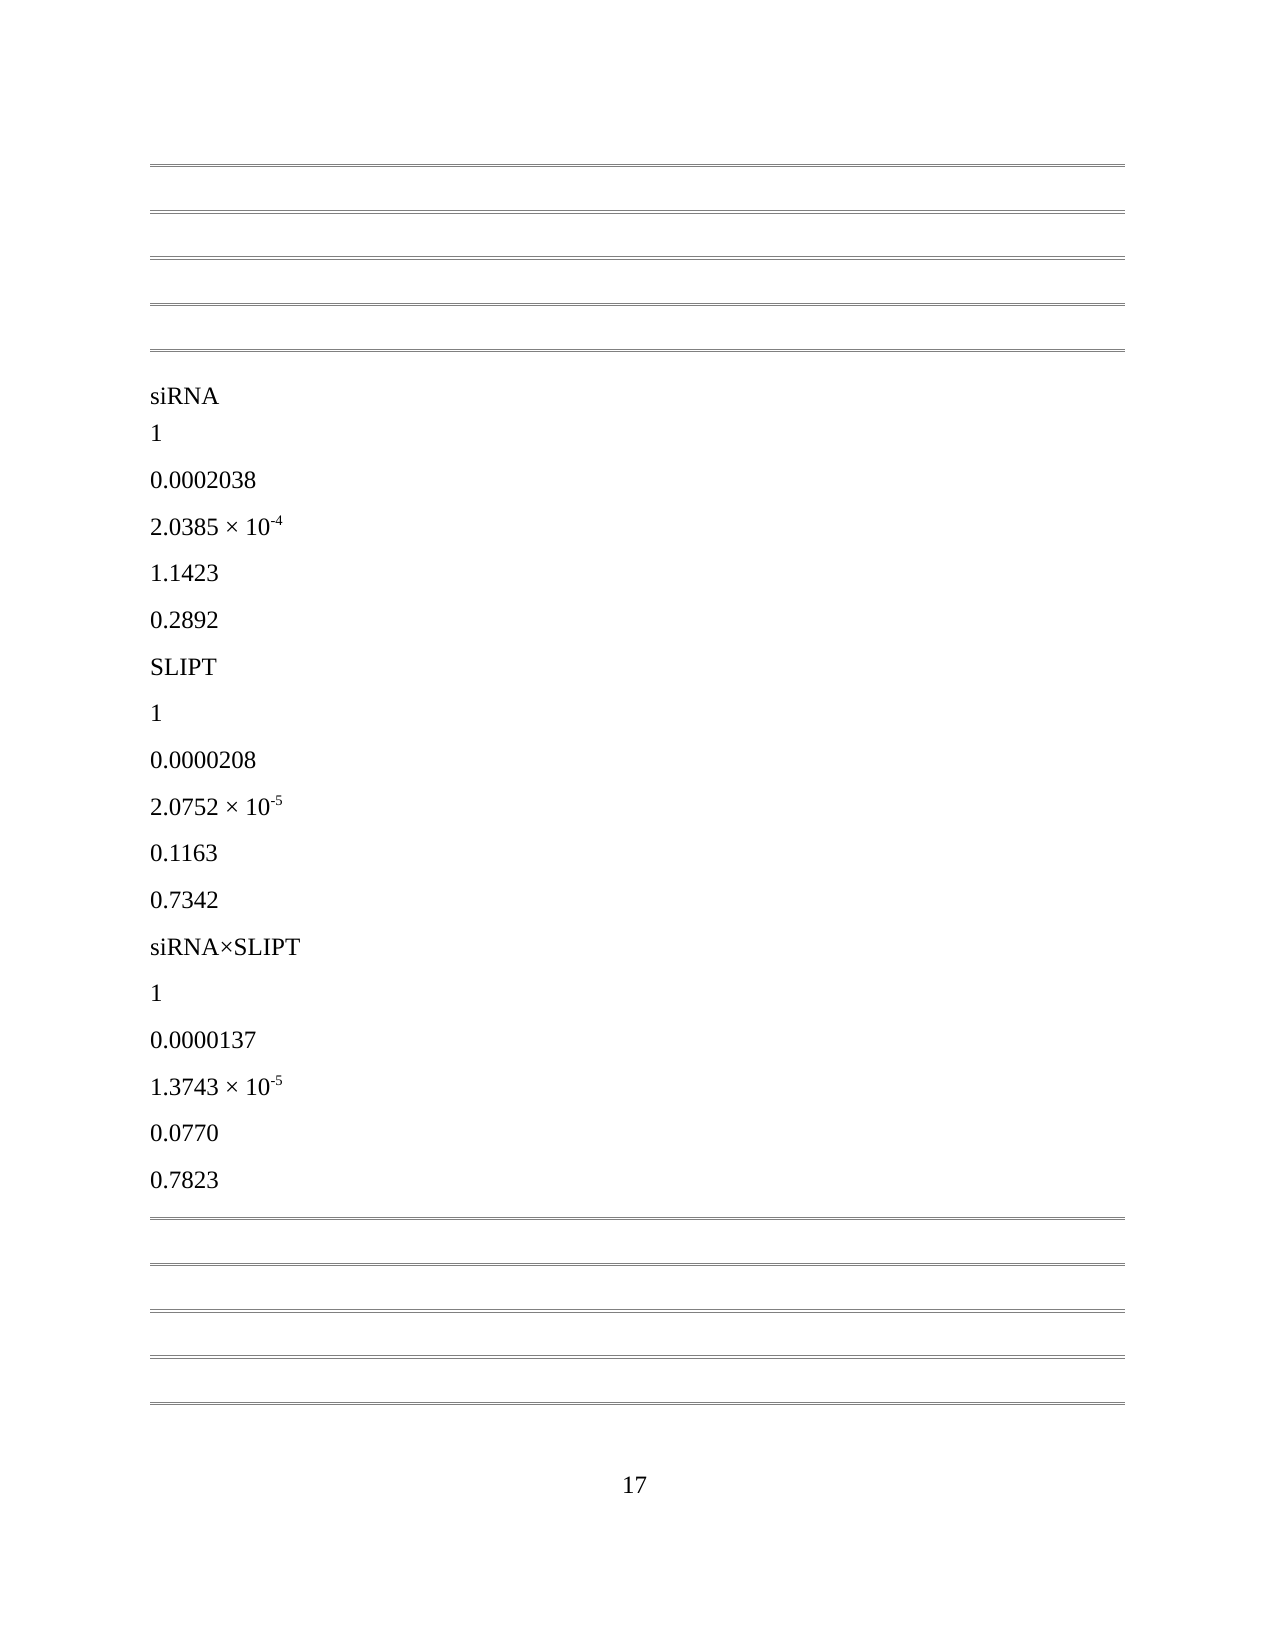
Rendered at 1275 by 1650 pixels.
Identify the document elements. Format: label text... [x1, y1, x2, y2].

text 0.2892 [150, 605, 1125, 634]
text 0.0002038 [150, 465, 1125, 494]
text 0.7342 [150, 885, 1125, 914]
text siRNA×SLIPT [150, 932, 1125, 961]
text 0.0000208 [150, 745, 1125, 774]
text 1 [150, 978, 1125, 1007]
text 1 [150, 418, 1125, 447]
text 1.3743 × 10-5 [150, 1072, 1125, 1101]
text 1 [150, 698, 1125, 727]
text 0.0000137 [150, 1025, 1125, 1054]
text 2.0385 × 10-4 [150, 512, 1125, 541]
text SLIPT [150, 652, 1125, 681]
text 0.1163 [150, 838, 1125, 867]
text 0.7823 [150, 1165, 1125, 1194]
text 0.0770 [150, 1118, 1125, 1147]
text siRNA [150, 381, 1125, 409]
text 1.1423 [150, 558, 1125, 587]
text 2.0752 × 10-5 [150, 792, 1125, 821]
